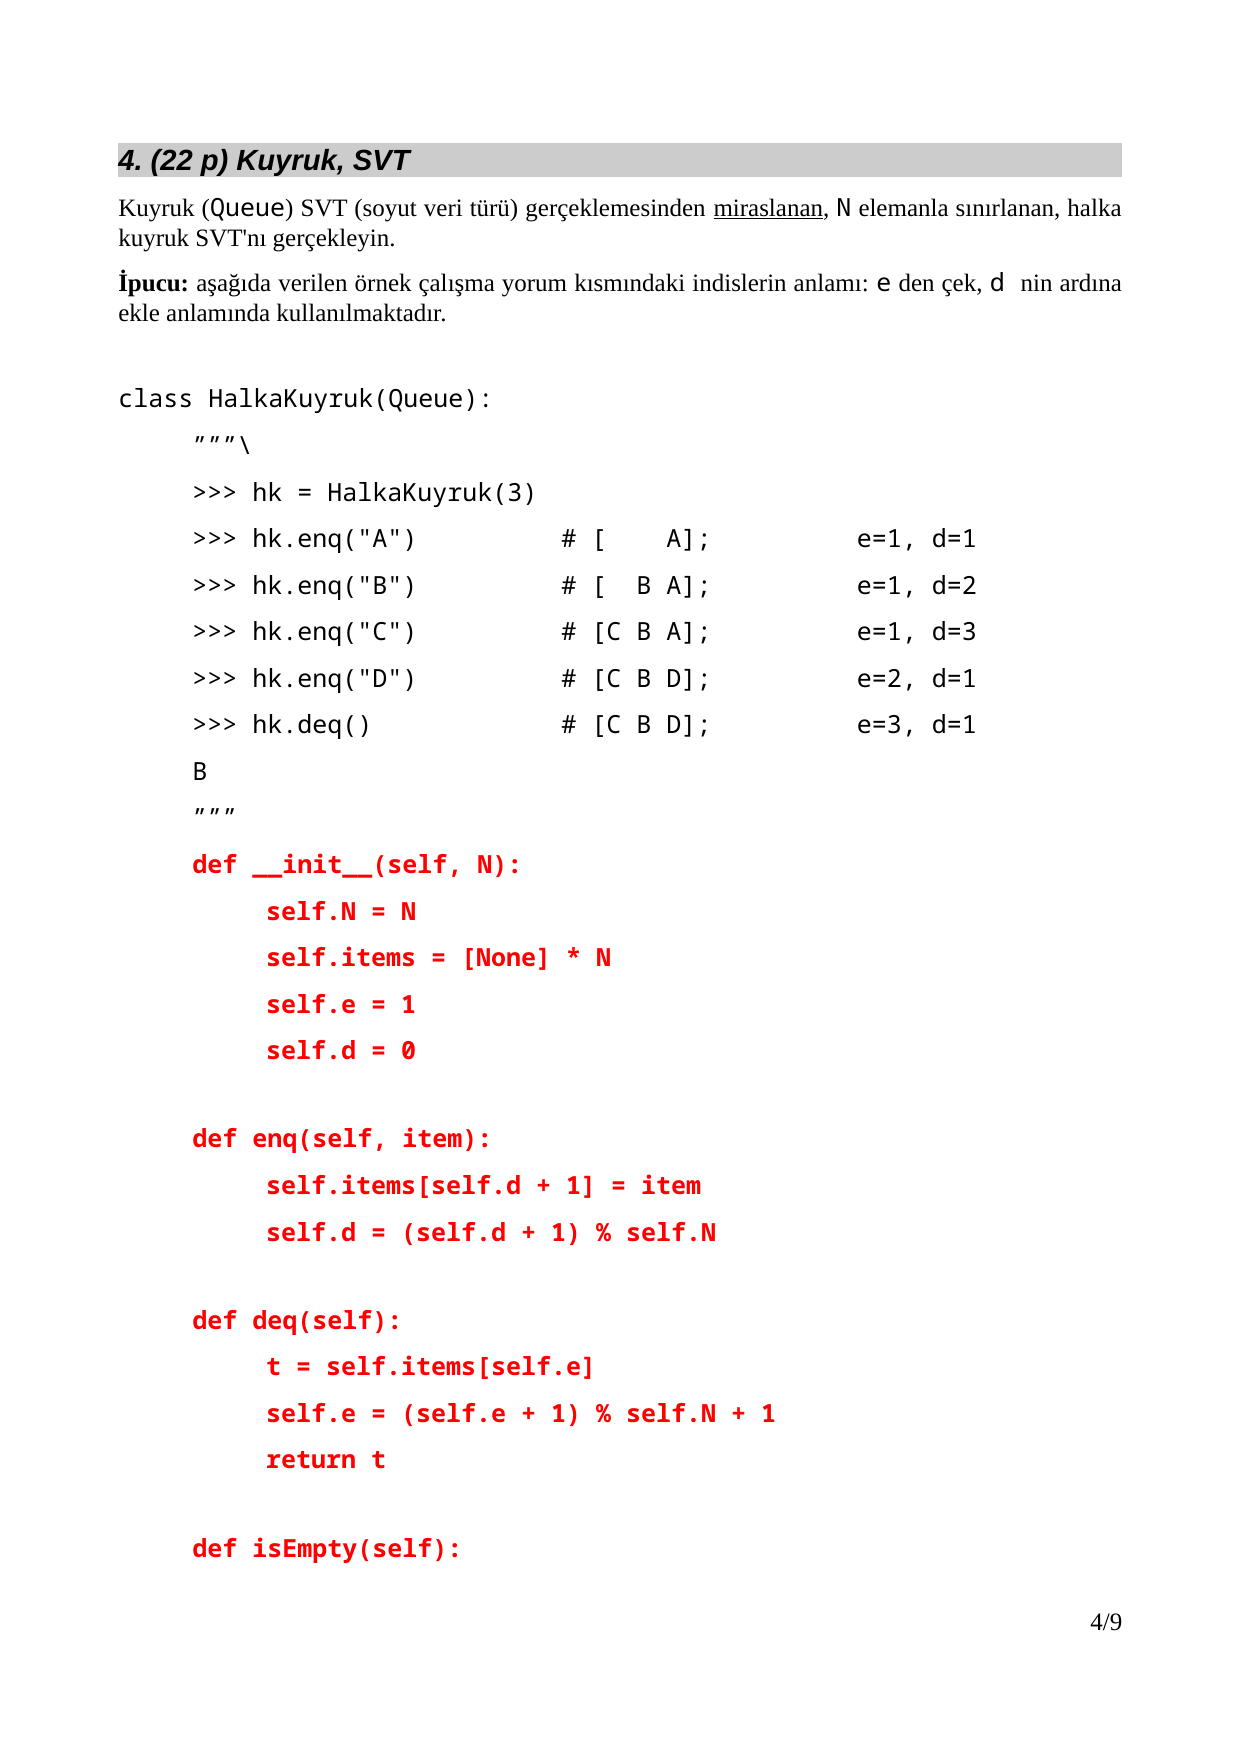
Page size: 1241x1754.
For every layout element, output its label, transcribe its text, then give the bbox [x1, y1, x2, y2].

text def __init__(self, N): [118, 847, 1122, 881]
text def enq(self, item): [118, 1121, 1122, 1155]
text self.d = (self.d + 1) % self.N [118, 1214, 1122, 1248]
text self.items = [None] * N [118, 940, 1122, 974]
text def isEmpty(self): [118, 1530, 1122, 1564]
text self.d = 0 [118, 1033, 1122, 1067]
text def deq(self): [118, 1302, 1122, 1337]
text ””” [118, 800, 1122, 834]
text >>> hk.deq() # [C B D]; e=3, d=1 [118, 707, 1122, 741]
text class HalkaKuyruk(Queue): [118, 381, 1122, 415]
text return t [118, 1442, 1122, 1476]
text >>> hk.enq("C") # [C B A]; e=1, d=3 [118, 614, 1122, 648]
text >>> hk.enq("A") # [ A]; e=1, d=1 [118, 521, 1122, 555]
text Kuyruk (Queue) SVT (soyut veri türü) gerçeklemesinden miraslanan, N elemanla sınırlanan, halka kuyruk SVT'nı gerçekleyin. [118, 189, 1122, 252]
text B [118, 753, 1122, 788]
text >>> hk = HalkaKuyruk(3) [118, 474, 1122, 508]
text ”””\ [118, 428, 1122, 462]
subtitle 4. (22 p) Kuyruk, SVT [118, 143, 1122, 177]
text self.e = (self.e + 1) % self.N + 1 [118, 1396, 1122, 1430]
text t = self.items[self.e] [118, 1349, 1122, 1383]
text self.items[self.d + 1] = item [118, 1168, 1122, 1202]
text >>> hk.enq("B") # [ B A]; e=1, d=2 [118, 567, 1122, 601]
text self.e = 1 [118, 986, 1122, 1020]
text İpucu: aşağıda verilen örnek çalışma yorum kısmındaki indislerin anlamı: e den çek, d nin ardına ekle anlamında kullanılmaktadır. [118, 264, 1122, 327]
text self.N = N [118, 893, 1122, 927]
text >>> hk.enq("D") # [C B D]; e=2, d=1 [118, 660, 1122, 694]
